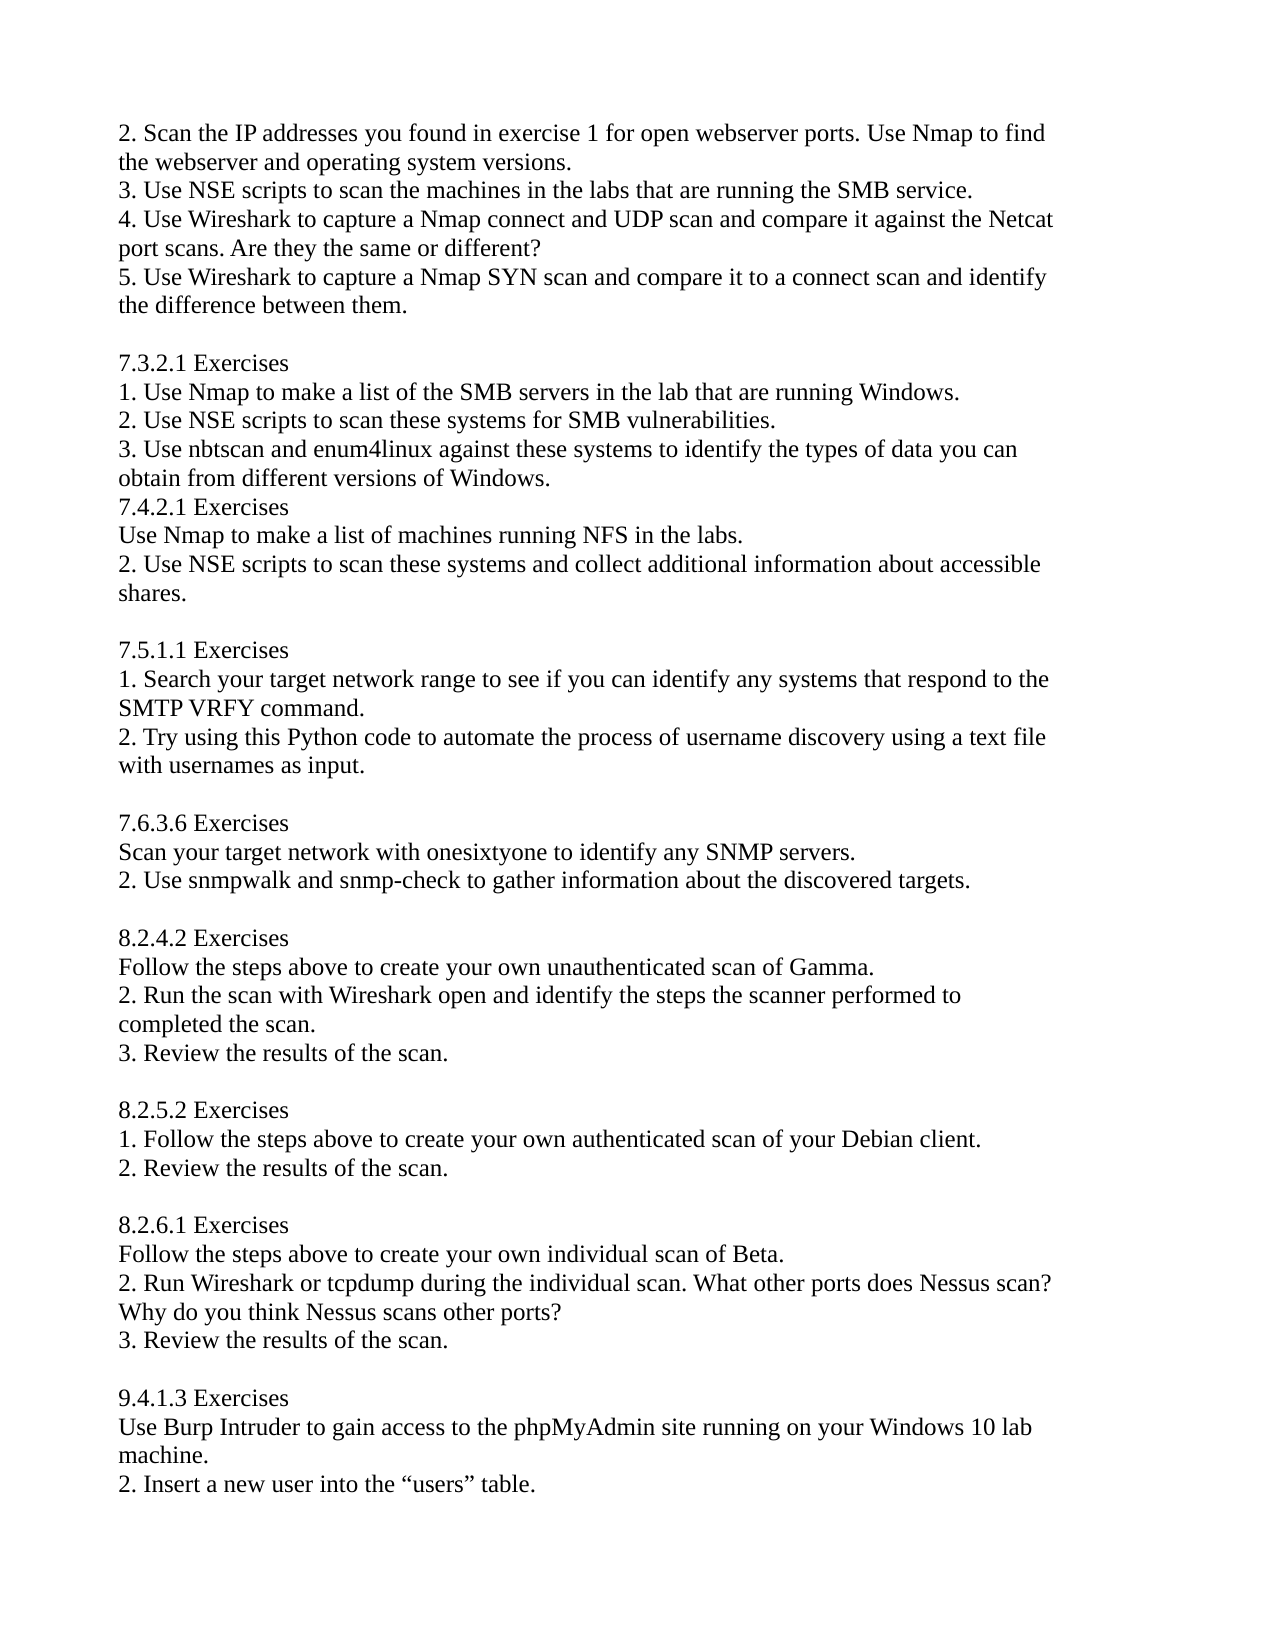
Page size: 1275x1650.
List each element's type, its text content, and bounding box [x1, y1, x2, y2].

text the difference between them. [118, 291, 1157, 319]
text 2. Insert a new user into the “users” table. [118, 1469, 1157, 1498]
text 7.3.2.1 Exercises [118, 348, 1157, 377]
text 7.4.2.1 Exercises [118, 492, 1157, 521]
text 2. Run the scan with Wireshark open and identify the steps the scanner performed to [118, 981, 1157, 1009]
text 8.2.4.2 Exercises [118, 923, 1157, 952]
text 2. Use NSE scripts to scan these systems for SMB vulnerabilities. [118, 406, 1157, 434]
text machine. [118, 1441, 1157, 1469]
text 2. Use NSE scripts to scan these systems and collect additional information about accessible [118, 549, 1157, 578]
text 5. Use Wireshark to capture a Nmap SYN scan and compare it to a connect scan and identify [118, 262, 1157, 291]
text 3. Use NSE scripts to scan the machines in the labs that are running the SMB service. [118, 176, 1157, 204]
text 1. Search your target network range to see if you can identify any systems that respond to the [118, 664, 1157, 693]
text 3. Review the results of the scan. [118, 1326, 1157, 1354]
text Scan your target network with onesixtyone to identify any SNMP servers. [118, 837, 1157, 866]
text 8.2.5.2 Exercises [118, 1096, 1157, 1124]
text SMTP VRFY command. [118, 693, 1157, 722]
text Follow the steps above to create your own unauthenticated scan of Gamma. [118, 952, 1157, 981]
text shares. [118, 578, 1157, 607]
text 2. Try using this Python code to automate the process of username discovery using a text file [118, 722, 1157, 751]
text 7.5.1.1 Exercises [118, 636, 1157, 664]
text 3. Use nbtscan and enum4linux against these systems to identify the types of data you can [118, 434, 1157, 463]
text 1. Follow the steps above to create your own authenticated scan of your Debian client. [118, 1124, 1157, 1153]
text Why do you think Nessus scans other ports? [118, 1297, 1157, 1326]
text 2. Scan the IP addresses you found in exercise 1 for open webserver ports. Use Nmap to find [118, 118, 1157, 147]
text port scans. Are they the same or different? [118, 233, 1157, 262]
text Use Nmap to make a list of machines running NFS in the labs. [118, 521, 1157, 549]
text 2. Review the results of the scan. [118, 1153, 1157, 1182]
text 3. Review the results of the scan. [118, 1038, 1157, 1067]
text obtain from different versions of Windows. [118, 463, 1157, 492]
text 4. Use Wireshark to capture a Nmap connect and UDP scan and compare it against the Netcat [118, 204, 1157, 233]
text with usernames as input. [118, 751, 1157, 779]
text 9.4.1.3 Exercises [118, 1383, 1157, 1412]
text the webserver and operating system versions. [118, 147, 1157, 176]
text Use Burp Intruder to gain access to the phpMyAdmin site running on your Windows 10 lab [118, 1412, 1157, 1441]
text completed the scan. [118, 1009, 1157, 1038]
text 2. Run Wireshark or tcpdump during the individual scan. What other ports does Nessus scan? [118, 1268, 1157, 1297]
text 7.6.3.6 Exercises [118, 808, 1157, 837]
text 2. Use snmpwalk and snmp-check to gather information about the discovered targets. [118, 866, 1157, 894]
text Follow the steps above to create your own individual scan of Beta. [118, 1239, 1157, 1268]
text 1. Use Nmap to make a list of the SMB servers in the lab that are running Windows. [118, 377, 1157, 406]
text 8.2.6.1 Exercises [118, 1211, 1157, 1239]
